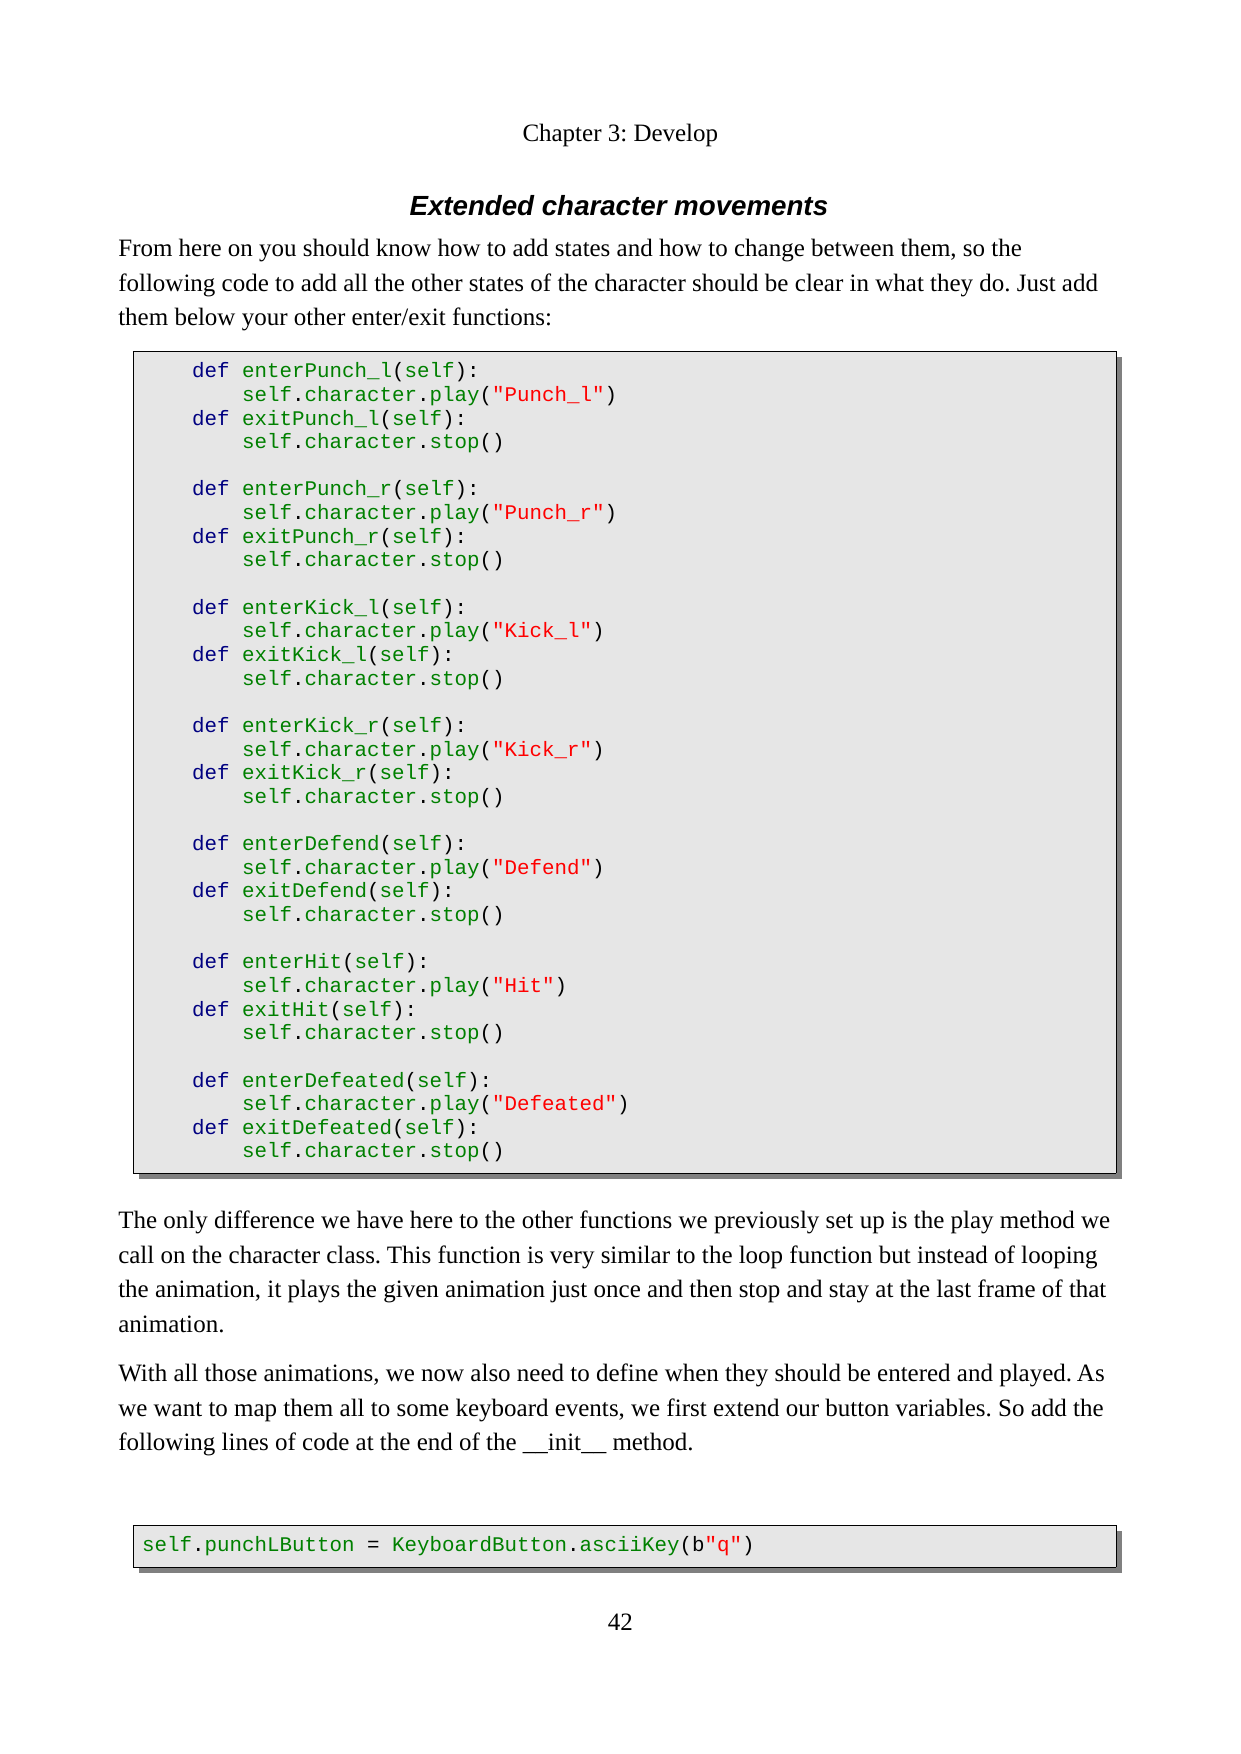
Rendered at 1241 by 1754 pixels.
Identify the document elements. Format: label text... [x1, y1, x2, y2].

text def enterPunch_l(self): [134, 352, 1116, 375]
text self.character.play("Defeated") [134, 1084, 1116, 1108]
text def exitPunch_l(self): [134, 398, 1116, 422]
text def exitKick_l(self): [134, 635, 1116, 659]
text self.character.play("Punch_l") [134, 375, 1116, 398]
text self.punchLButton = KeyboardButton.asciiKey(b"q") [134, 1526, 1116, 1567]
text self.character.play("Defend") [134, 848, 1116, 871]
text From here on you should know how to add states and how to change between them, so the following code to add all the other states of the character should be clear in what they do. Just add them below your other enter/exit functions: [118, 233, 1122, 331]
text def exitKick_r(self): [134, 753, 1116, 777]
text self.character.stop() [134, 659, 1116, 682]
text self.character.stop() [134, 777, 1116, 801]
text self.character.play("Punch_r") [134, 493, 1116, 517]
text self.character.stop() [134, 895, 1116, 919]
text def exitPunch_r(self): [134, 517, 1116, 540]
text With all those animations, we now also need to define when they should be entered and played. As we want to map them all to some keyboard events, we first extend our button variables. So add the following lines of code at the end of the __init__ method. [118, 1358, 1122, 1456]
text self.character.stop() [134, 1013, 1116, 1037]
text def enterPunch_r(self): [134, 469, 1116, 493]
text The only difference we have here to the other functions we previously set up is the play method we call on the character class. This function is very similar to the loop function but instead of looping the animation, it plays the given animation just once and then stop and stay at the last frame of that animation. [118, 1206, 1122, 1338]
text self.character.stop() [134, 1132, 1116, 1173]
text self.character.play("Kick_l") [134, 611, 1116, 635]
text self.character.stop() [134, 540, 1116, 564]
text self.character.stop() [134, 422, 1116, 446]
text def enterDefend(self): [134, 824, 1116, 848]
text def exitDefeated(self): [134, 1108, 1116, 1132]
text def exitDefend(self): [134, 871, 1116, 895]
text def enterHit(self): [134, 942, 1116, 966]
text def enterDefeated(self): [134, 1061, 1116, 1084]
text def enterKick_l(self): [134, 588, 1116, 611]
text def enterKick_r(self): [134, 706, 1116, 729]
text def exitHit(self): [134, 990, 1116, 1013]
text self.character.play("Kick_r") [134, 729, 1116, 753]
text self.character.play("Hit") [134, 966, 1116, 990]
subtitle Extended character movements [118, 189, 1122, 221]
